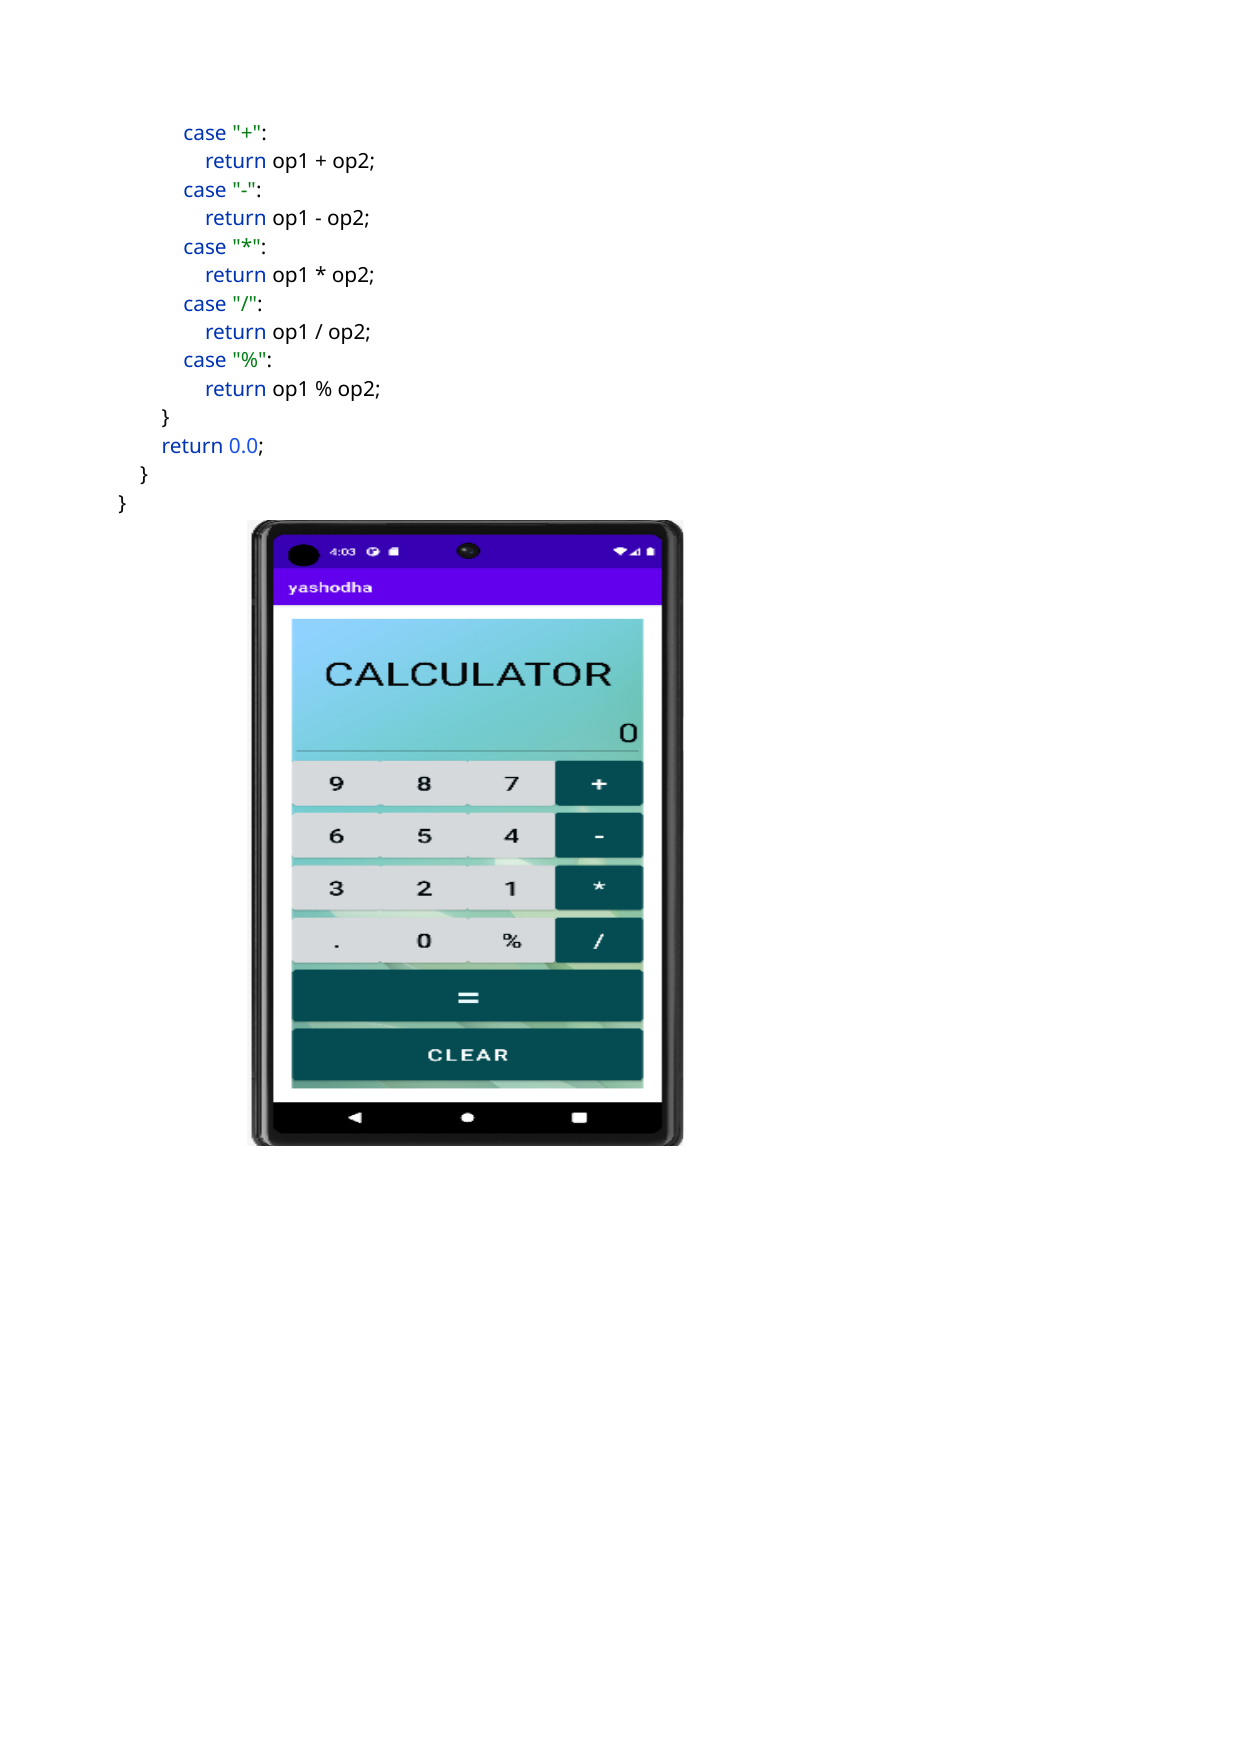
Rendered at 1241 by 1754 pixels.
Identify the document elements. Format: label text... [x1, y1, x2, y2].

picture [601, 520, 684, 1146]
text case "+": return op1 + op2; case "-": return op1 - op2; case "*": return op1 * op2; case "/": return op1 / op2; case "%": return op1 % op2; } return 0.0; } } [118, 118, 1122, 516]
